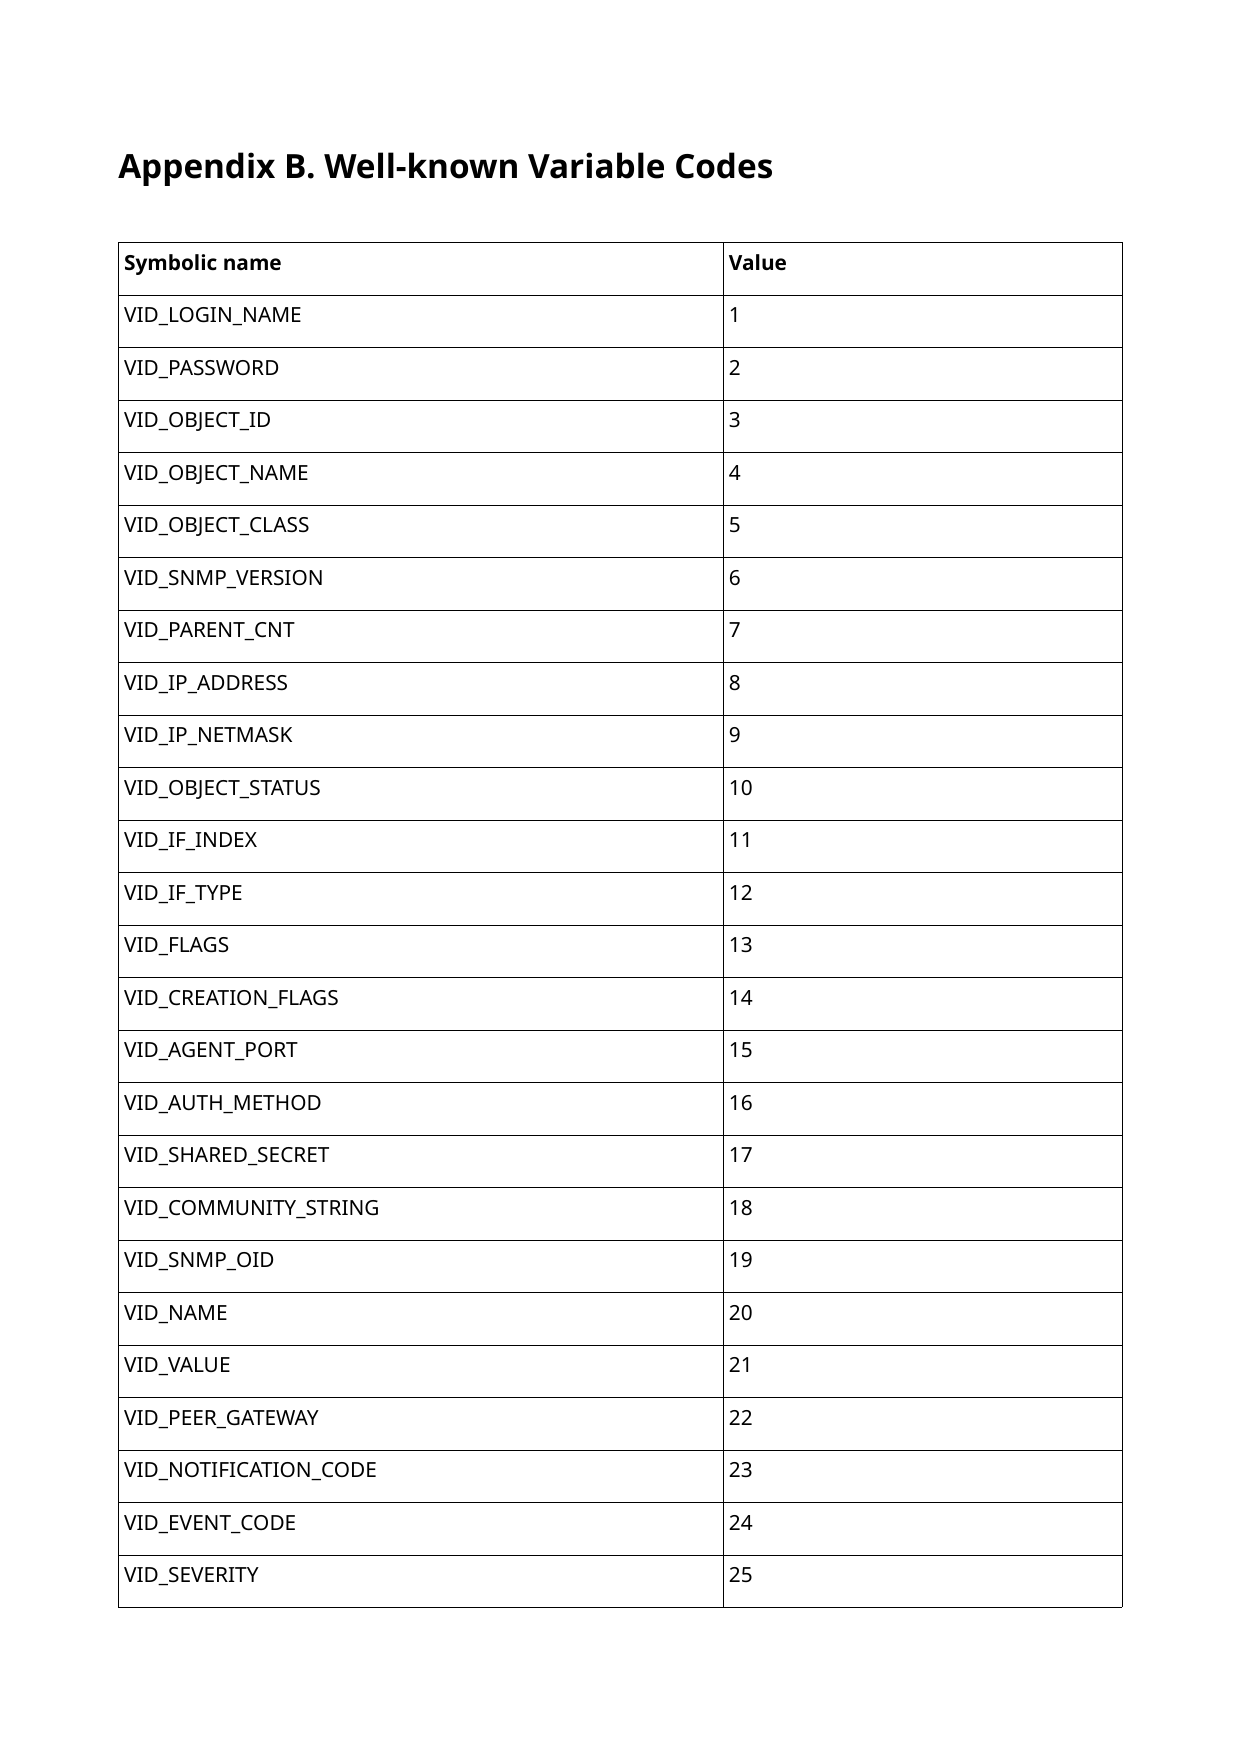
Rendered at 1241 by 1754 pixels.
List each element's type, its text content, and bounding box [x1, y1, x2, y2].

table_cell 1 [724, 296, 1122, 347]
table_cell VID_AUTH_METHOD [119, 1083, 723, 1134]
table_cell 14 [724, 978, 1122, 1029]
table_cell 22 [724, 1398, 1122, 1449]
table_cell 19 [724, 1241, 1122, 1292]
table_cell 24 [724, 1503, 1122, 1554]
table_cell 15 [724, 1031, 1122, 1082]
table_cell 23 [724, 1451, 1122, 1502]
table_cell VID_LOGIN_NAME [119, 296, 723, 347]
table_header Value [724, 243, 1122, 294]
table_cell VID_PEER_GATEWAY [119, 1398, 723, 1449]
table_cell 20 [724, 1293, 1122, 1344]
table_cell 18 [724, 1188, 1122, 1239]
table_cell VID_IP_ADDRESS [119, 663, 723, 714]
table_cell 11 [724, 821, 1122, 872]
subtitle Appendix B. Well-known Variable Codes [118, 143, 1122, 188]
table_cell 17 [724, 1136, 1122, 1187]
table_cell VID_AGENT_PORT [119, 1031, 723, 1082]
table_cell 9 [724, 716, 1122, 767]
table_cell VID_SNMP_OID [119, 1241, 723, 1292]
table_cell 16 [724, 1083, 1122, 1134]
table_cell 13 [724, 926, 1122, 977]
table_cell 4 [724, 453, 1122, 504]
table_cell VID_SHARED_SECRET [119, 1136, 723, 1187]
table_cell VID_OBJECT_NAME [119, 453, 723, 504]
table_cell VID_FLAGS [119, 926, 723, 977]
table_cell VID_NOTIFICATION_CODE [119, 1451, 723, 1502]
table_header Symbolic name [119, 243, 723, 294]
table_cell 3 [724, 401, 1122, 452]
table_cell VID_OBJECT_CLASS [119, 506, 723, 557]
table_cell 5 [724, 506, 1122, 557]
table_cell VID_OBJECT_STATUS [119, 768, 723, 819]
table_cell VID_SNMP_VERSION [119, 558, 723, 609]
table_cell 6 [724, 558, 1122, 609]
table_cell 2 [724, 348, 1122, 399]
table_cell VID_EVENT_CODE [119, 1503, 723, 1554]
table_cell 12 [724, 873, 1122, 924]
table_cell VID_IF_TYPE [119, 873, 723, 924]
table_cell 10 [724, 768, 1122, 819]
table_cell 7 [724, 611, 1122, 662]
table_cell VID_CREATION_FLAGS [119, 978, 723, 1029]
table_cell VID_VALUE [119, 1346, 723, 1397]
table_cell 8 [724, 663, 1122, 714]
table_cell VID_IP_NETMASK [119, 716, 723, 767]
table_cell VID_COMMUNITY_STRING [119, 1188, 723, 1239]
table_cell VID_OBJECT_ID [119, 401, 723, 452]
table_cell VID_IF_INDEX [119, 821, 723, 872]
table_cell VID_PASSWORD [119, 348, 723, 399]
table_cell 21 [724, 1346, 1122, 1397]
table_cell VID_PARENT_CNT [119, 611, 723, 662]
table_cell 25 [724, 1556, 1122, 1607]
table_cell VID_SEVERITY [119, 1556, 723, 1607]
table_cell VID_NAME [119, 1293, 723, 1344]
